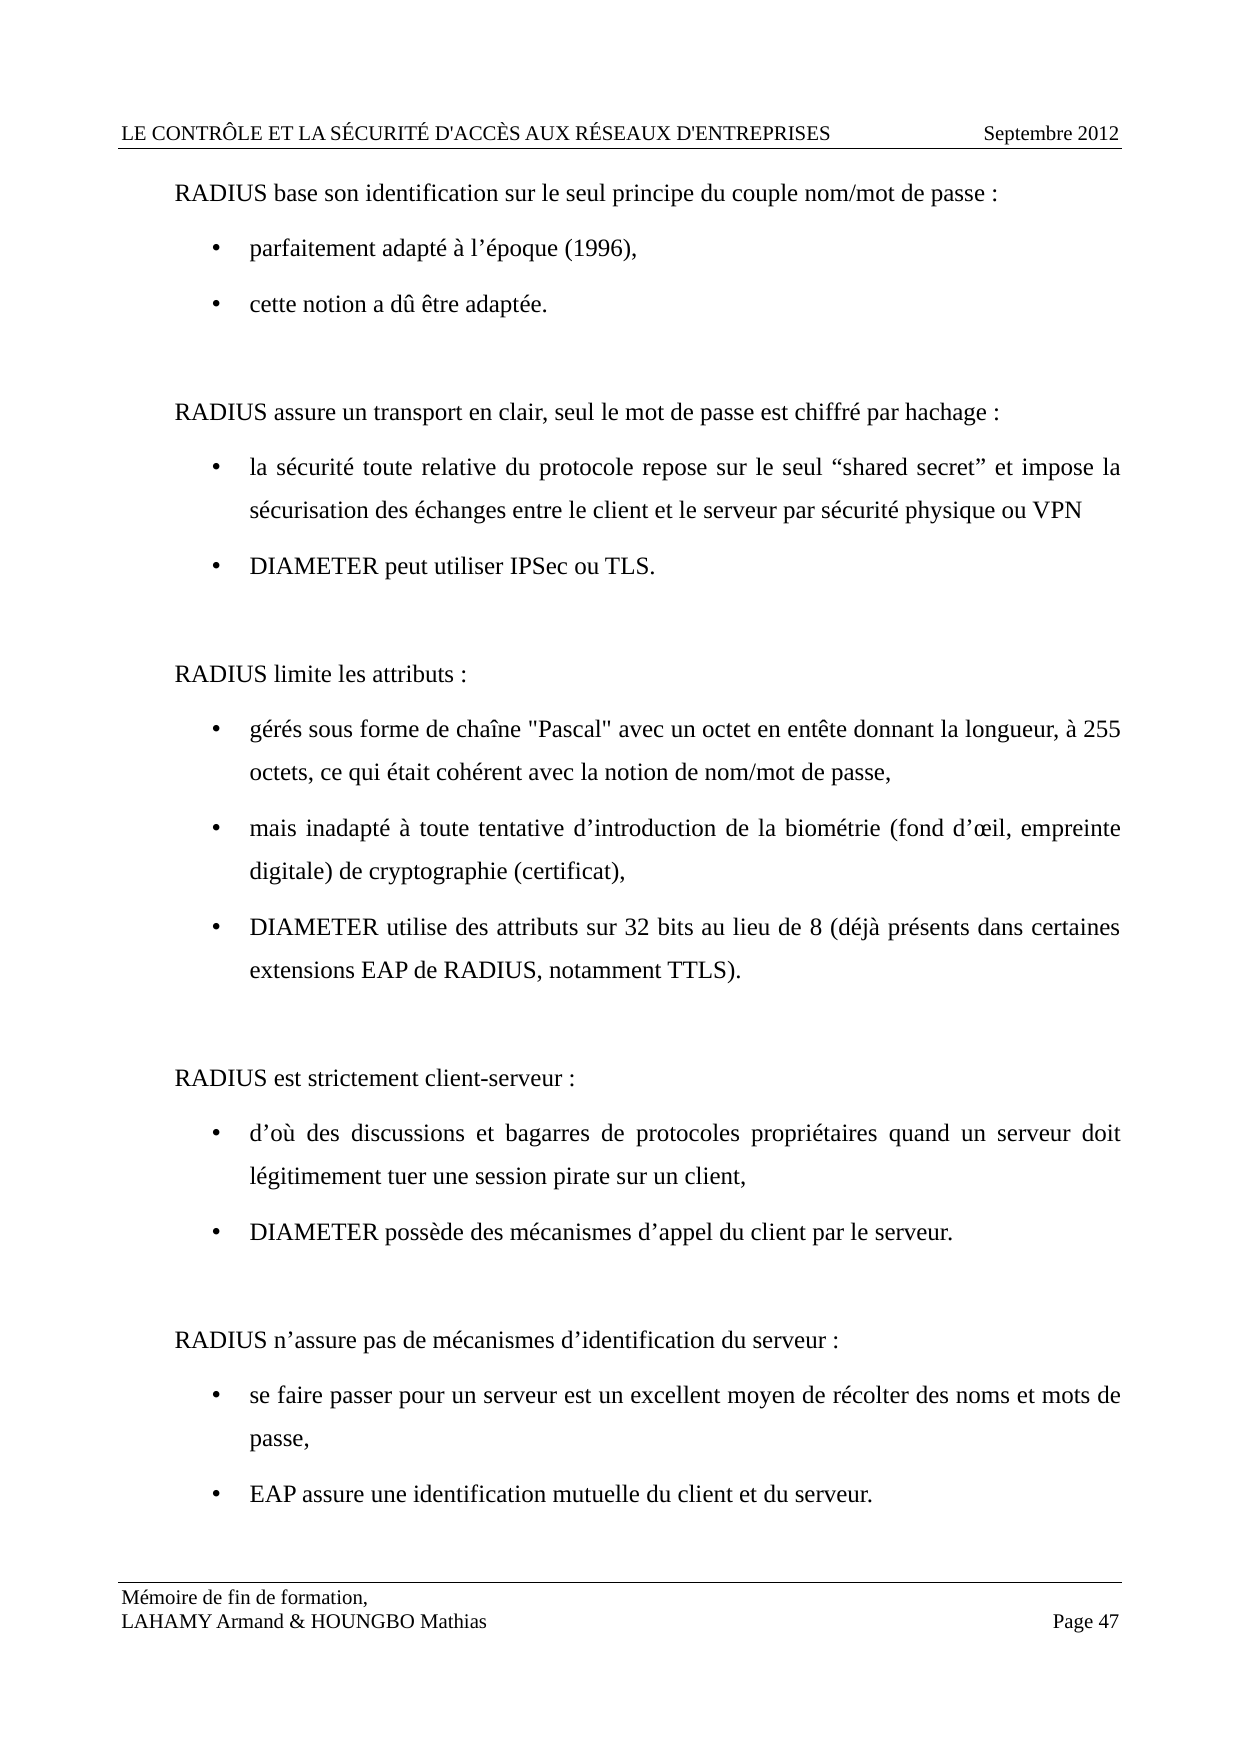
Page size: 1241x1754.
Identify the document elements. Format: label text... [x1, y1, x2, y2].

text RADIUS limite les attributs : [174, 659, 1122, 687]
list la sécurité toute relative du protocole repose sur le seul “shared secret” et impose la sécurisation des échanges entre le client et le serveur par sécurité physique ou VPN [212, 452, 1122, 524]
list se faire passer pour un serveur est un excellent moyen de récolter des noms et mots de passe, [212, 1380, 1122, 1452]
text RADIUS est strictement client-serveur : [174, 1063, 1122, 1091]
list DIAMETER utilise des attributs sur 32 bits au lieu de 8 (déjà présents dans certaines extensions EAP de RADIUS, notamment TTLS). [212, 912, 1122, 984]
list DIAMETER peut utiliser IPSec ou TLS. [212, 551, 1122, 580]
text RADIUS base son identification sur le seul principe du couple nom/mot de passe : [174, 178, 1122, 206]
list DIAMETER possède des mécanismes d’appel du client par le serveur. [212, 1217, 1122, 1246]
list parfaitement adapté à l’époque (1996), [212, 233, 1122, 262]
text RADIUS n’assure pas de mécanismes d’identification du serveur : [174, 1325, 1122, 1353]
list d’où des discussions et bagarres de protocoles propriétaires quand un serveur doit légitimement tuer une session pirate sur un client, [212, 1118, 1122, 1190]
list EAP assure une identification mutuelle du client et du serveur. [212, 1479, 1122, 1508]
list gérés sous forme de chaîne "Pascal" avec un octet en entête donnant la longueur, à 255 octets, ce qui était cohérent avec la notion de nom/mot de passe, [212, 714, 1122, 786]
list cette notion a dû être adaptée. [212, 289, 1122, 318]
text RADIUS assure un transport en clair, seul le mot de passe est chiffré par hachage : [174, 397, 1122, 425]
list mais inadapté à toute tentative d’introduction de la biométrie (fond d’œil, empreinte digitale) de cryptographie (certificat), [212, 813, 1122, 885]
